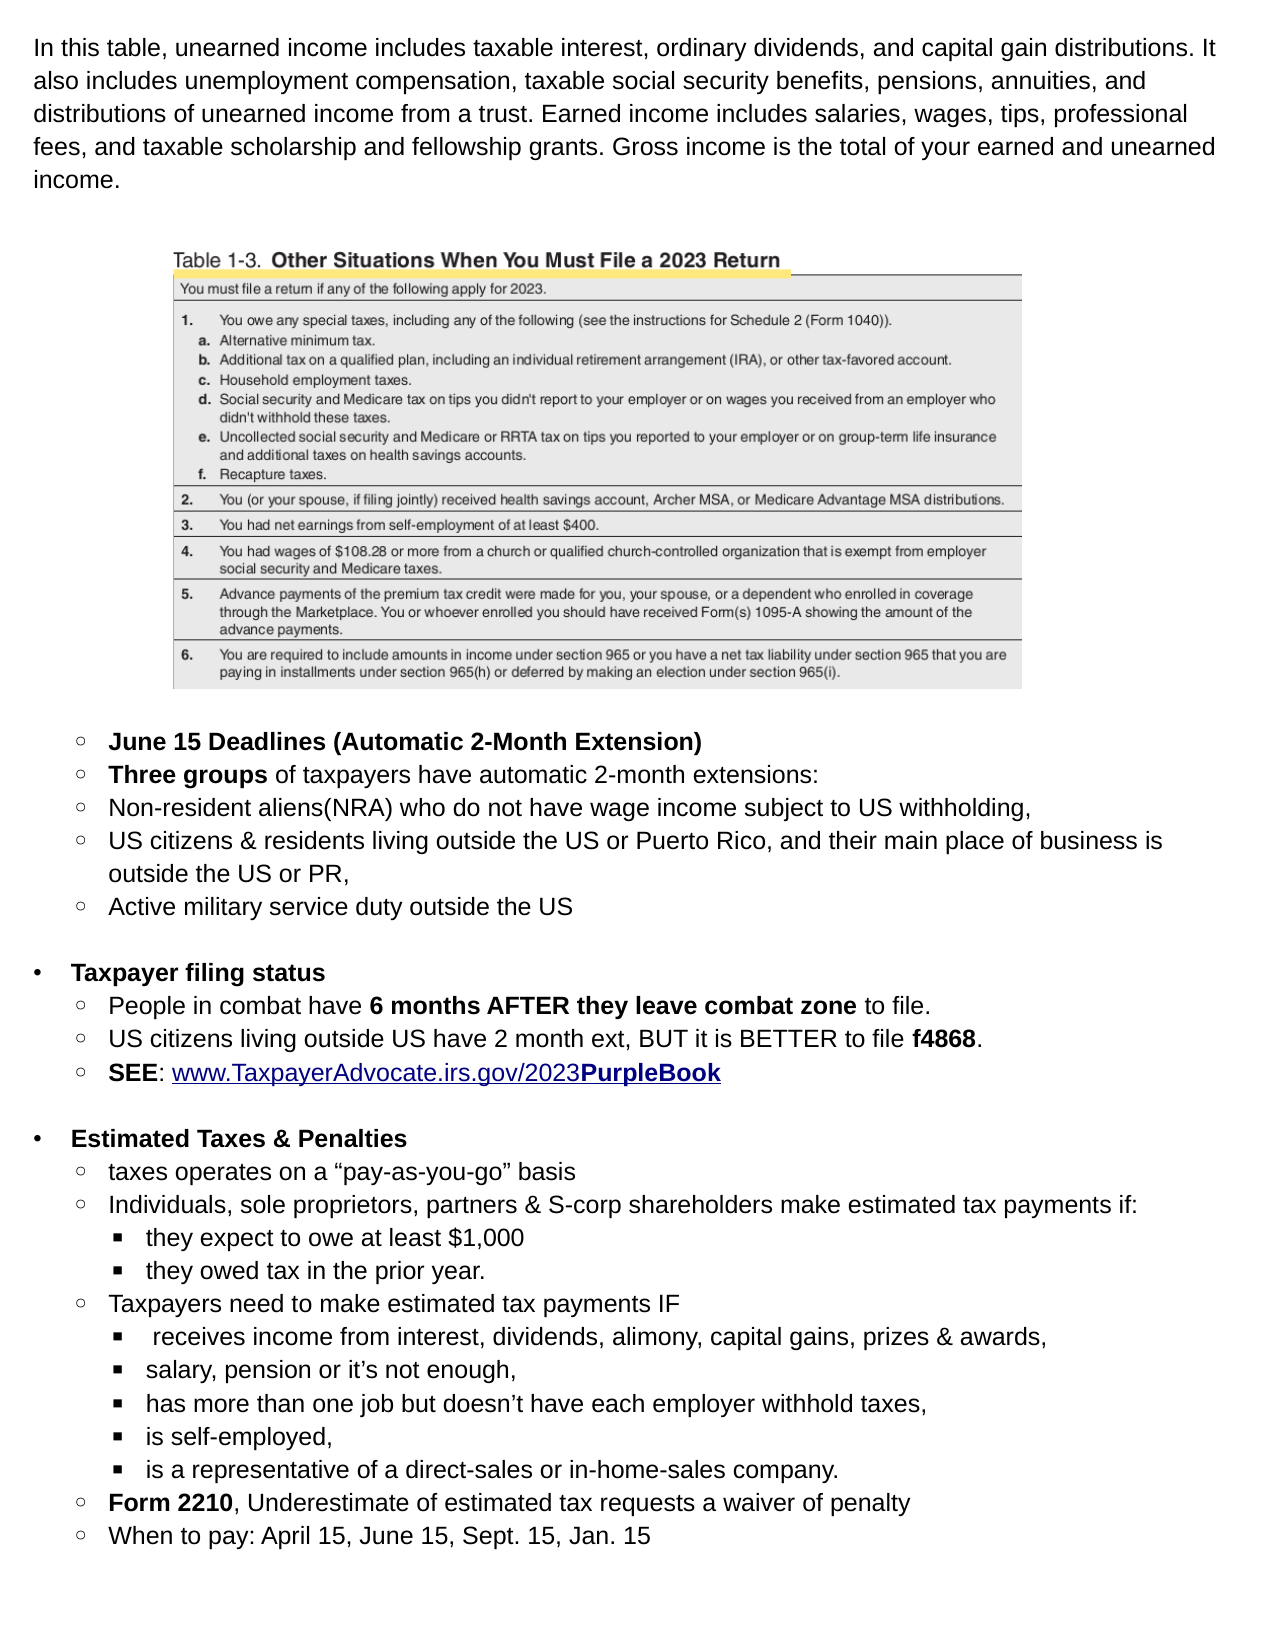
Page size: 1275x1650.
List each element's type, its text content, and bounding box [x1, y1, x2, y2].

list they owed tax in the prior year. [108, 1256, 1242, 1285]
list Taxpayers need to make estimated tax payments IF [71, 1289, 1242, 1318]
text In this table, unearned income includes taxable interest, ordinary dividends, and capital gain distributions. It also includes unemployment compensation, taxable social security benefits, pensions, annuities, and distributions of unearned income from a trust. Earned income includes salaries, wages, tips, professional fees, and taxable scholarship and fellowship grants. Gross income is the total of your earned and unearned income. [33, 33, 1242, 194]
list Estimated Taxes & Penalties [33, 1124, 1242, 1152]
list Taxpayer filing status [33, 958, 1242, 987]
list US citizens & residents living outside the US or Puerto Rico, and their main place of business is outside the US or PR, [71, 826, 1242, 888]
list receives income from interest, dividends, alimony, capital gains, prizes & awards, [108, 1322, 1242, 1351]
list is self-employed, [108, 1422, 1242, 1451]
list Form 2210, Underestimate of estimated tax requests a waiver of penalty [71, 1488, 1242, 1517]
list June 15 Deadlines (Automatic 2-Month Extension) [71, 726, 1242, 755]
list they expect to owe at least $1,000 [108, 1223, 1242, 1252]
list is a representative of a direct-sales or in-home-sales company. [108, 1455, 1242, 1484]
list When to pay: April 15, June 15, Sept. 15, Jan. 15 [71, 1521, 1242, 1550]
picture [173, 245, 1022, 689]
list US citizens living outside US have 2 month ext, BUT it is BETTER to file f4868. [71, 1024, 1242, 1053]
list People in combat have 6 months AFTER they leave combat zone to file. [71, 991, 1242, 1020]
list has more than one job but doesn’t have each employer withhold taxes, [108, 1389, 1242, 1417]
list salary, pension or it’s not enough, [108, 1356, 1242, 1384]
list Non-resident aliens(NRA) who do not have wage income subject to US withholding, [71, 793, 1242, 822]
list Individuals, sole proprietors, partners & S-corp shareholders make estimated tax payments if: [71, 1190, 1242, 1219]
list Three groups of taxpayers have automatic 2-month extensions: [71, 759, 1242, 788]
list taxes operates on a “pay-as-you-go” basis [71, 1157, 1242, 1186]
list Active military service duty outside the US [71, 892, 1242, 921]
list SEE: www.TaxpayerAdvocate.irs.gov/2023PurpleBook [71, 1057, 1242, 1119]
